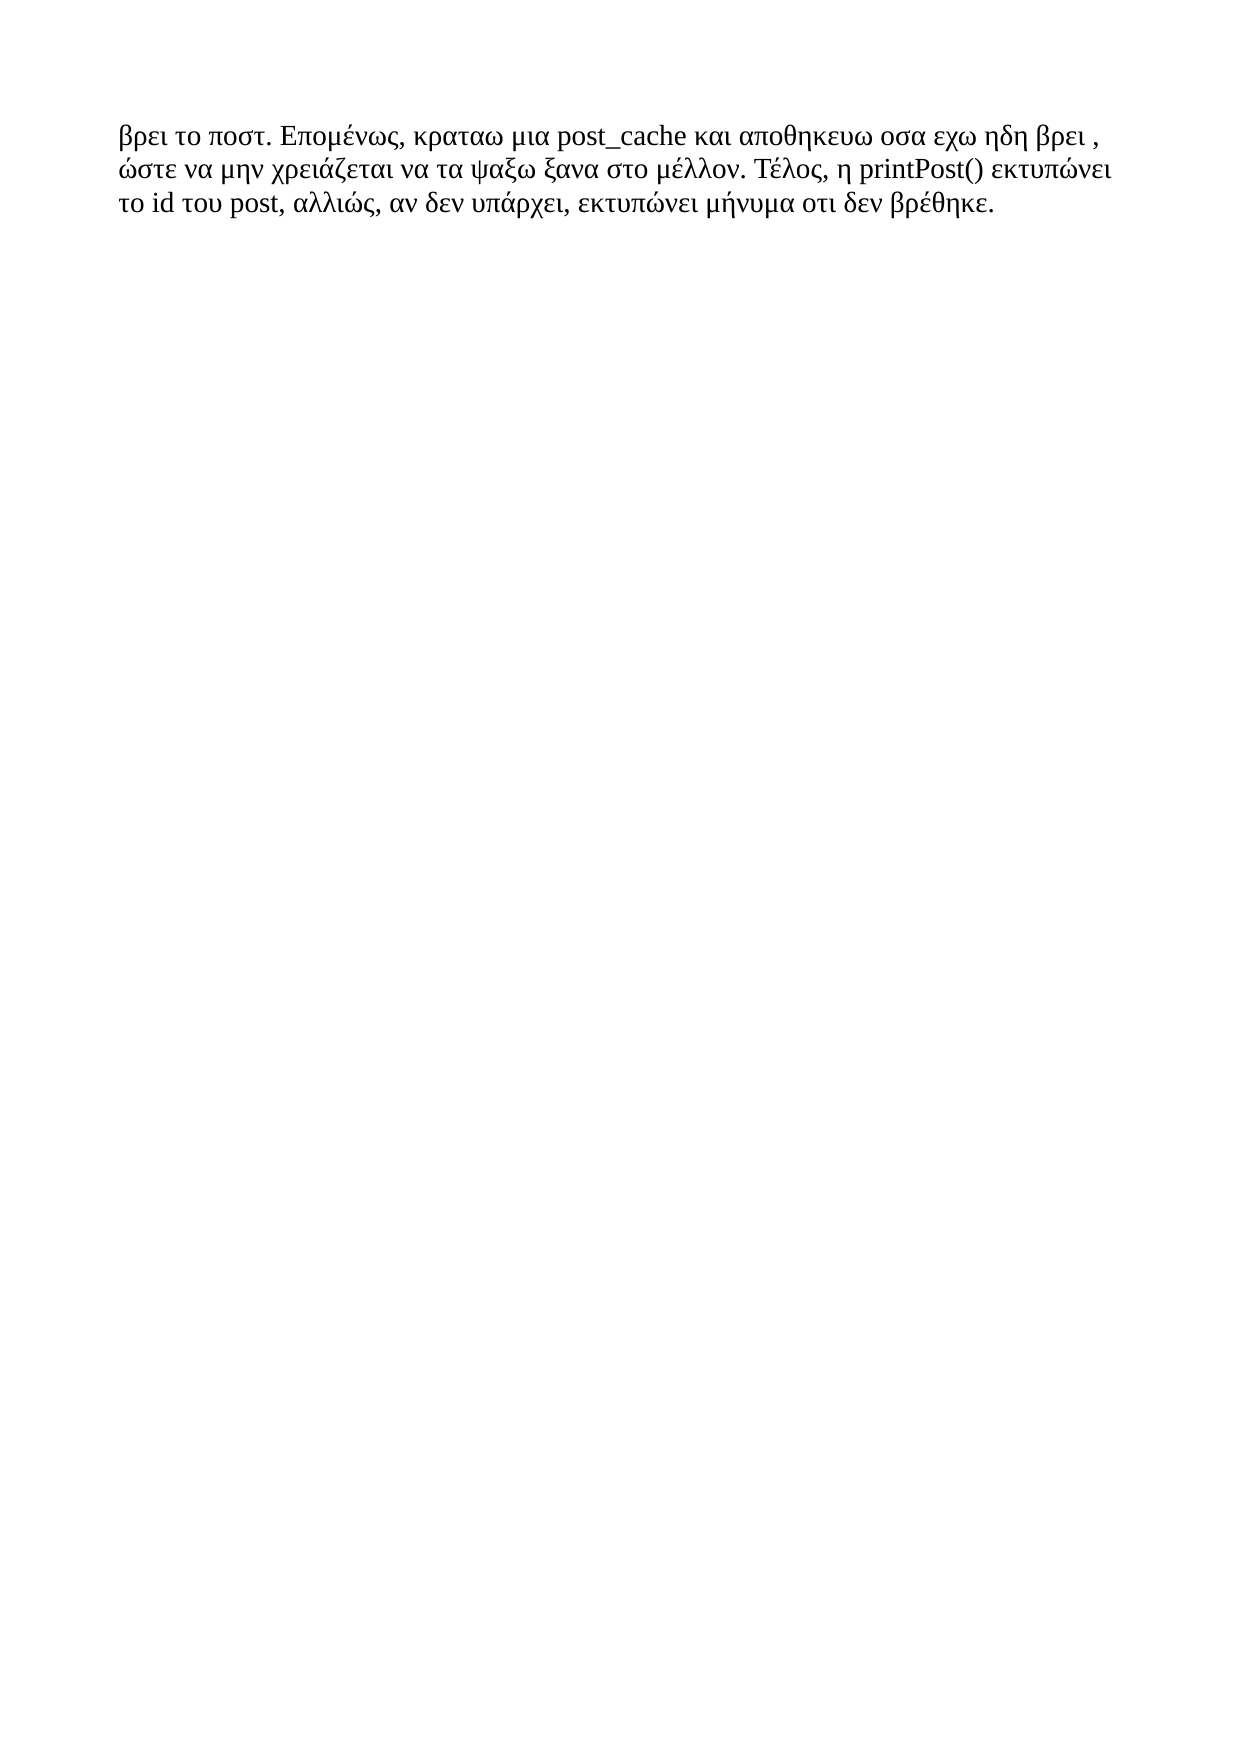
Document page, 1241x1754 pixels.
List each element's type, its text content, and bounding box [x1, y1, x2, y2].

text βρει το ποστ. Επομένως, κραταω μια post_cache και αποθηκευω οσα εχω ηδη βρει , ώστε να μην χρειάζεται να τα ψαξω ξανα στο μέλλον. Τέλος, η printPost() εκτυπώνει το id του post, αλλιώς, αν δεν υπάρχει, εκτυπώνει μήνυμα οτι δεν βρέθηκε. [118, 118, 1122, 219]
